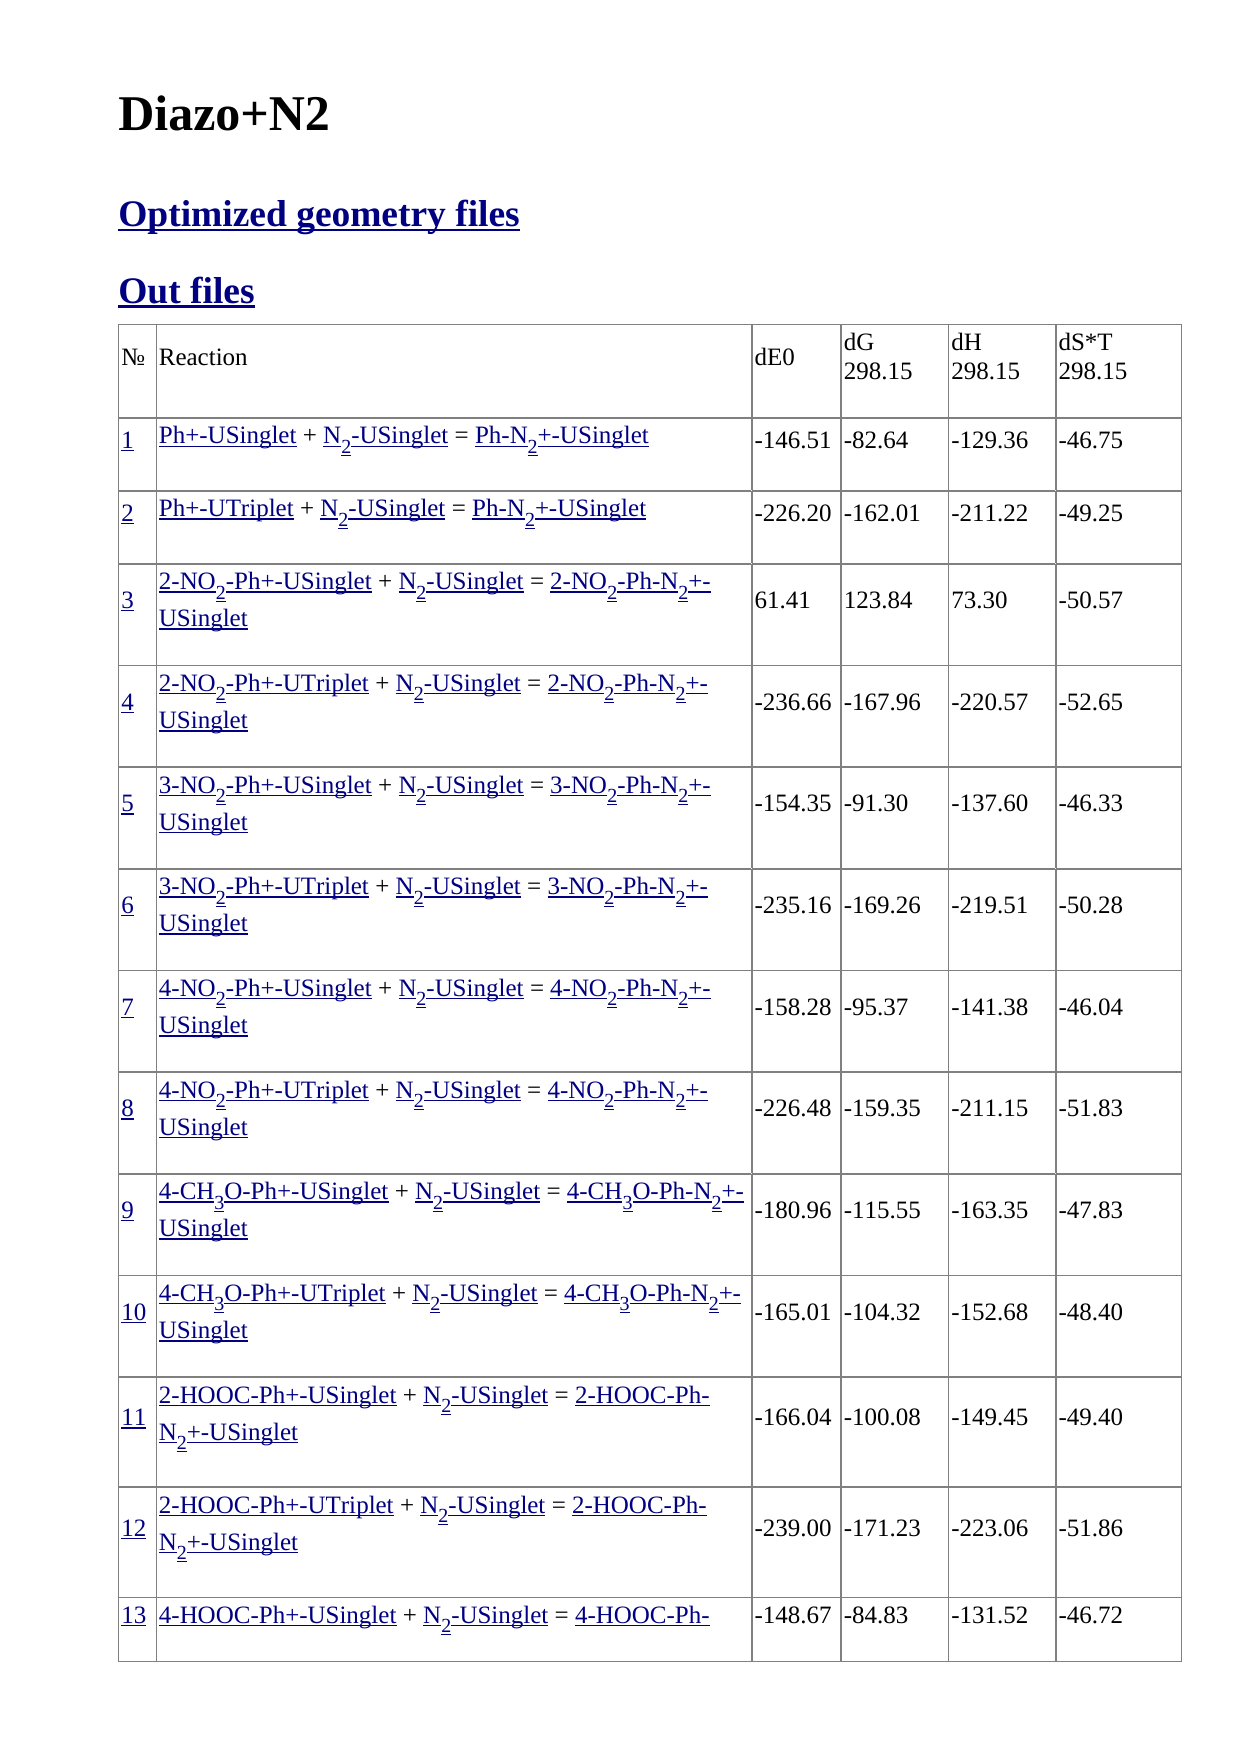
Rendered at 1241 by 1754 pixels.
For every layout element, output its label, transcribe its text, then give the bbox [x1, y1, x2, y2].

table_cell -100.08 [842, 1378, 948, 1486]
table_cell -158.28 [753, 971, 840, 1071]
table_cell -115.55 [842, 1175, 948, 1275]
table_cell 3 [119, 565, 156, 665]
table_cell -46.72 [1057, 1598, 1181, 1661]
table_cell -46.33 [1057, 768, 1181, 868]
table_cell -171.23 [842, 1488, 948, 1597]
subtitle Optimized geometry files [118, 192, 1181, 235]
table_cell -236.66 [753, 666, 840, 766]
table_cell -141.38 [949, 971, 1055, 1071]
table_cell -165.01 [753, 1276, 840, 1376]
table_cell 12 [119, 1488, 156, 1597]
table_cell -46.75 [1057, 419, 1181, 490]
table_cell 10 [119, 1276, 156, 1376]
table_cell -211.22 [949, 492, 1055, 563]
table_cell -226.48 [753, 1073, 840, 1173]
table_cell 2 [119, 492, 156, 563]
table_header № [119, 325, 156, 417]
subtitle Diazo+N2 [118, 84, 1181, 142]
table_cell 2-HOOC-Ph+-USinglet + N2-USinglet = 2-HOOC-Ph-N2+-USinglet [157, 1378, 751, 1486]
table_header dH 298.15 [949, 325, 1055, 417]
table_cell 123.84 [842, 565, 948, 665]
table_cell 4-NO2-Ph+-USinglet + N2-USinglet = 4-NO2-Ph-N2+-USinglet [157, 971, 751, 1071]
table_cell Ph+-UTriplet + N2-USinglet = Ph-N2+-USinglet [157, 492, 751, 563]
table_cell -51.86 [1057, 1488, 1181, 1597]
table_cell 2-NO2-Ph+-UTriplet + N2-USinglet = 2-NO2-Ph-N2+-USinglet [157, 666, 751, 766]
table_cell 61.41 [753, 565, 840, 665]
table_cell -226.20 [753, 492, 840, 563]
table_header dS*T 298.15 [1057, 325, 1181, 417]
table_cell -169.26 [842, 870, 948, 970]
table_cell -152.68 [949, 1276, 1055, 1376]
table_header dE0 [753, 325, 840, 417]
table_cell -129.36 [949, 419, 1055, 490]
table_cell -51.83 [1057, 1073, 1181, 1173]
table_header dG 298.15 [842, 325, 948, 417]
table_cell -50.28 [1057, 870, 1181, 970]
table_cell 2-NO2-Ph+-USinglet + N2-USinglet = 2-NO2-Ph-N2+-USinglet [157, 565, 751, 665]
table_cell -223.06 [949, 1488, 1055, 1597]
table_cell 5 [119, 768, 156, 868]
table_cell Ph+-USinglet + N2-USinglet = Ph-N2+-USinglet [157, 419, 751, 490]
table_cell -131.52 [949, 1598, 1055, 1661]
table_cell 8 [119, 1073, 156, 1173]
table_cell -219.51 [949, 870, 1055, 970]
table_cell -52.65 [1057, 666, 1181, 766]
table_cell -95.37 [842, 971, 948, 1071]
table_cell -82.64 [842, 419, 948, 490]
table_cell 4-NO2-Ph+-UTriplet + N2-USinglet = 4-NO2-Ph-N2+-USinglet [157, 1073, 751, 1173]
table_cell -84.83 [842, 1598, 948, 1661]
table_cell -163.35 [949, 1175, 1055, 1275]
table_cell -159.35 [842, 1073, 948, 1173]
table_cell -162.01 [842, 492, 948, 563]
table_cell -48.40 [1057, 1276, 1181, 1376]
table_cell -149.45 [949, 1378, 1055, 1486]
table_cell -211.15 [949, 1073, 1055, 1173]
table_cell 4 [119, 666, 156, 766]
table_cell 13 [119, 1598, 156, 1661]
table_cell 4-HOOC-Ph+-USinglet + N2-USinglet = 4-HOOC-Ph- [157, 1598, 751, 1661]
table_cell -239.00 [753, 1488, 840, 1597]
table_cell -220.57 [949, 666, 1055, 766]
table_cell -46.04 [1057, 971, 1181, 1071]
table_cell 3-NO2-Ph+-UTriplet + N2-USinglet = 3-NO2-Ph-N2+-USinglet [157, 870, 751, 970]
table_cell 3-NO2-Ph+-USinglet + N2-USinglet = 3-NO2-Ph-N2+-USinglet [157, 768, 751, 868]
table_cell -50.57 [1057, 565, 1181, 665]
table_cell 7 [119, 971, 156, 1071]
table_cell -137.60 [949, 768, 1055, 868]
table_cell -180.96 [753, 1175, 840, 1275]
table_cell -146.51 [753, 419, 840, 490]
table_cell -154.35 [753, 768, 840, 868]
table_cell 9 [119, 1175, 156, 1275]
table_cell -91.30 [842, 768, 948, 868]
table_cell -235.16 [753, 870, 840, 970]
table_cell 11 [119, 1378, 156, 1486]
table_cell 2-HOOC-Ph+-UTriplet + N2-USinglet = 2-HOOC-Ph-N2+-USinglet [157, 1488, 751, 1597]
subtitle Out files [118, 268, 1181, 311]
table_cell -49.40 [1057, 1378, 1181, 1486]
table_header Reaction [157, 325, 751, 417]
table_cell 4-CH3O-Ph+-USinglet + N2-USinglet = 4-CH3O-Ph-N2+-USinglet [157, 1175, 751, 1275]
table_cell -49.25 [1057, 492, 1181, 563]
table_cell 6 [119, 870, 156, 970]
table_cell -104.32 [842, 1276, 948, 1376]
table_cell 73.30 [949, 565, 1055, 665]
table_cell -47.83 [1057, 1175, 1181, 1275]
table_cell -167.96 [842, 666, 948, 766]
table_cell 1 [119, 419, 156, 490]
table_cell -166.04 [753, 1378, 840, 1486]
table_cell -148.67 [753, 1598, 840, 1661]
table_cell 4-CH3O-Ph+-UTriplet + N2-USinglet = 4-CH3O-Ph-N2+-USinglet [157, 1276, 751, 1376]
